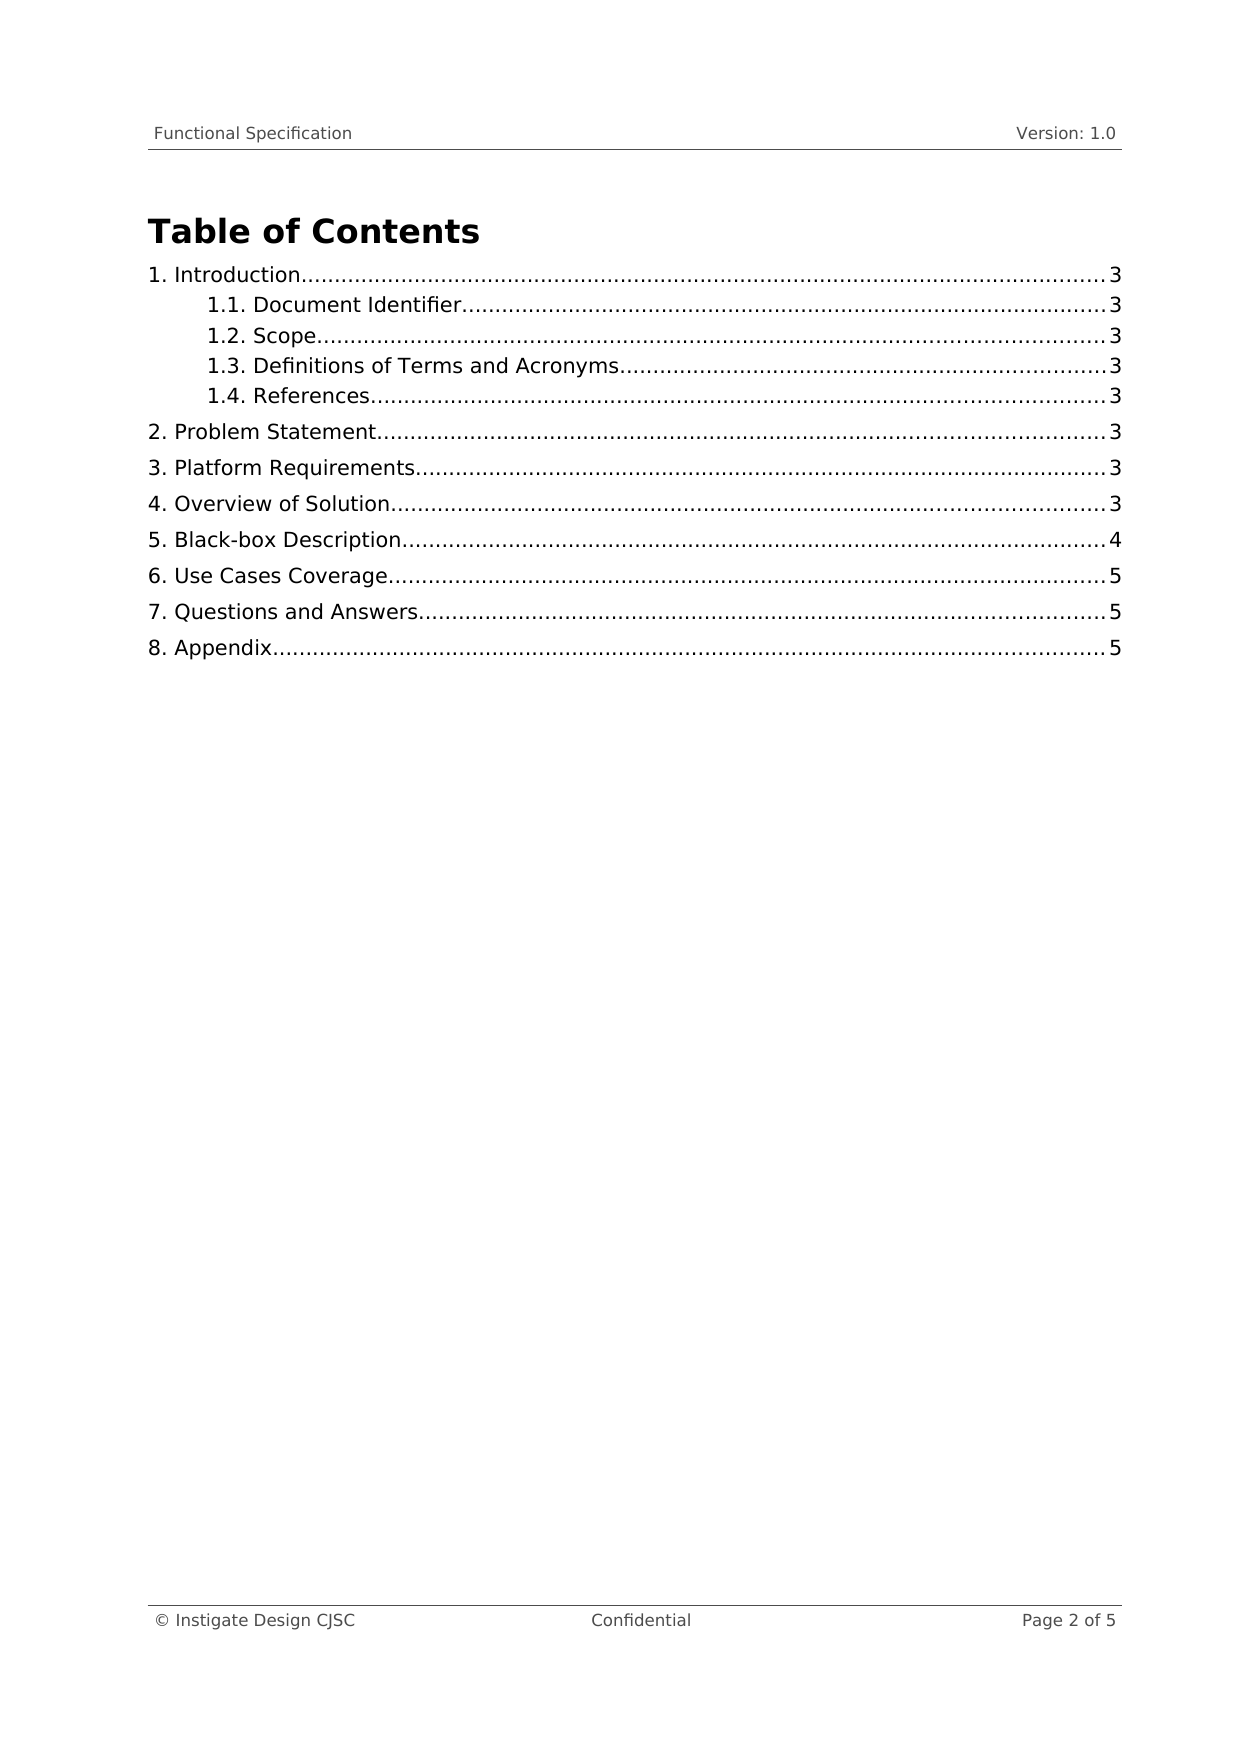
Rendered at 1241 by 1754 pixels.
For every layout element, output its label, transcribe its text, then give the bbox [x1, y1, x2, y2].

text 1.4. References 3 [207, 384, 1122, 408]
text 1.1. Document Identifier 3 [207, 293, 1122, 318]
text 8. Appendix 5 [148, 636, 1122, 661]
text 4. Overview of Solution 3 [148, 492, 1122, 517]
text 1.2. Scope 3 [207, 324, 1122, 348]
text 6. Use Cases Coverage 5 [148, 564, 1122, 589]
text 3. Platform Requirements 3 [148, 456, 1122, 481]
text 1.3. Definitions of Terms and Acronyms 3 [207, 354, 1122, 378]
subtitle Table of Contents [148, 213, 1122, 252]
text 5. Black-box Description 4 [148, 528, 1122, 553]
text 2. Problem Statement 3 [148, 420, 1122, 444]
text 1. Introduction 3 [148, 263, 1122, 288]
text 7. Questions and Answers 5 [148, 600, 1122, 625]
